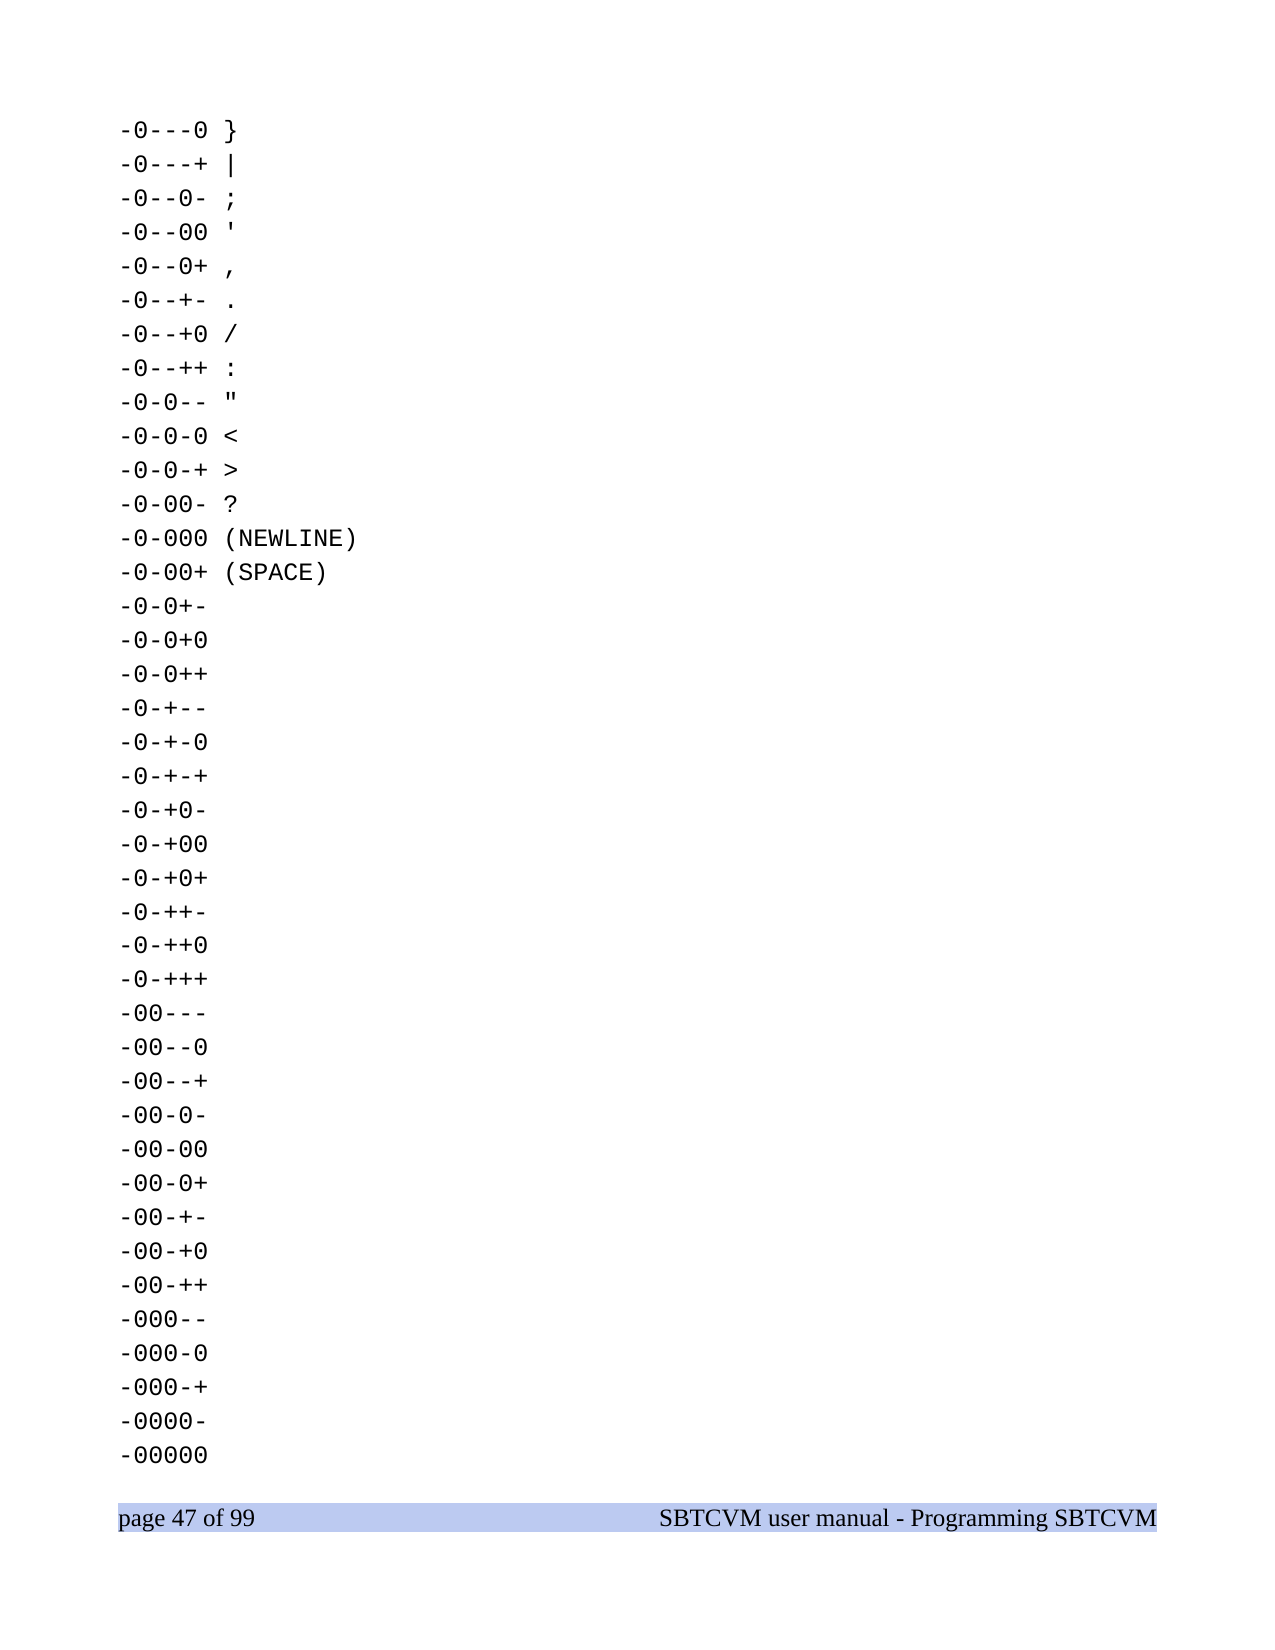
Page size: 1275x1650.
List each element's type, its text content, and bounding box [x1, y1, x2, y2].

text -0---0 } -0---+ | -0--0- ; -0--00 ' -0--0+ , -0--+- . -0--+0 / -0--++ : -0-0-- " -0-0-0 < -0-0-+ > -0-00- ? -0-000 (NEWLINE) -0-00+ (SPACE) -0-0+- -0-0+0 -0-0++ -0-+-- -0-+-0 -0-+-+ -0-+0- -0-+00 -0-+0+ -0-++- -0-++0 -0-+++ -00--- -00--0 -00--+ -00-0- -00-00 -00-0+ -00-+- -00-+0 -00-++ -000-- -000-0 -000-+ -0000- -00000 [118, 118, 1157, 1471]
